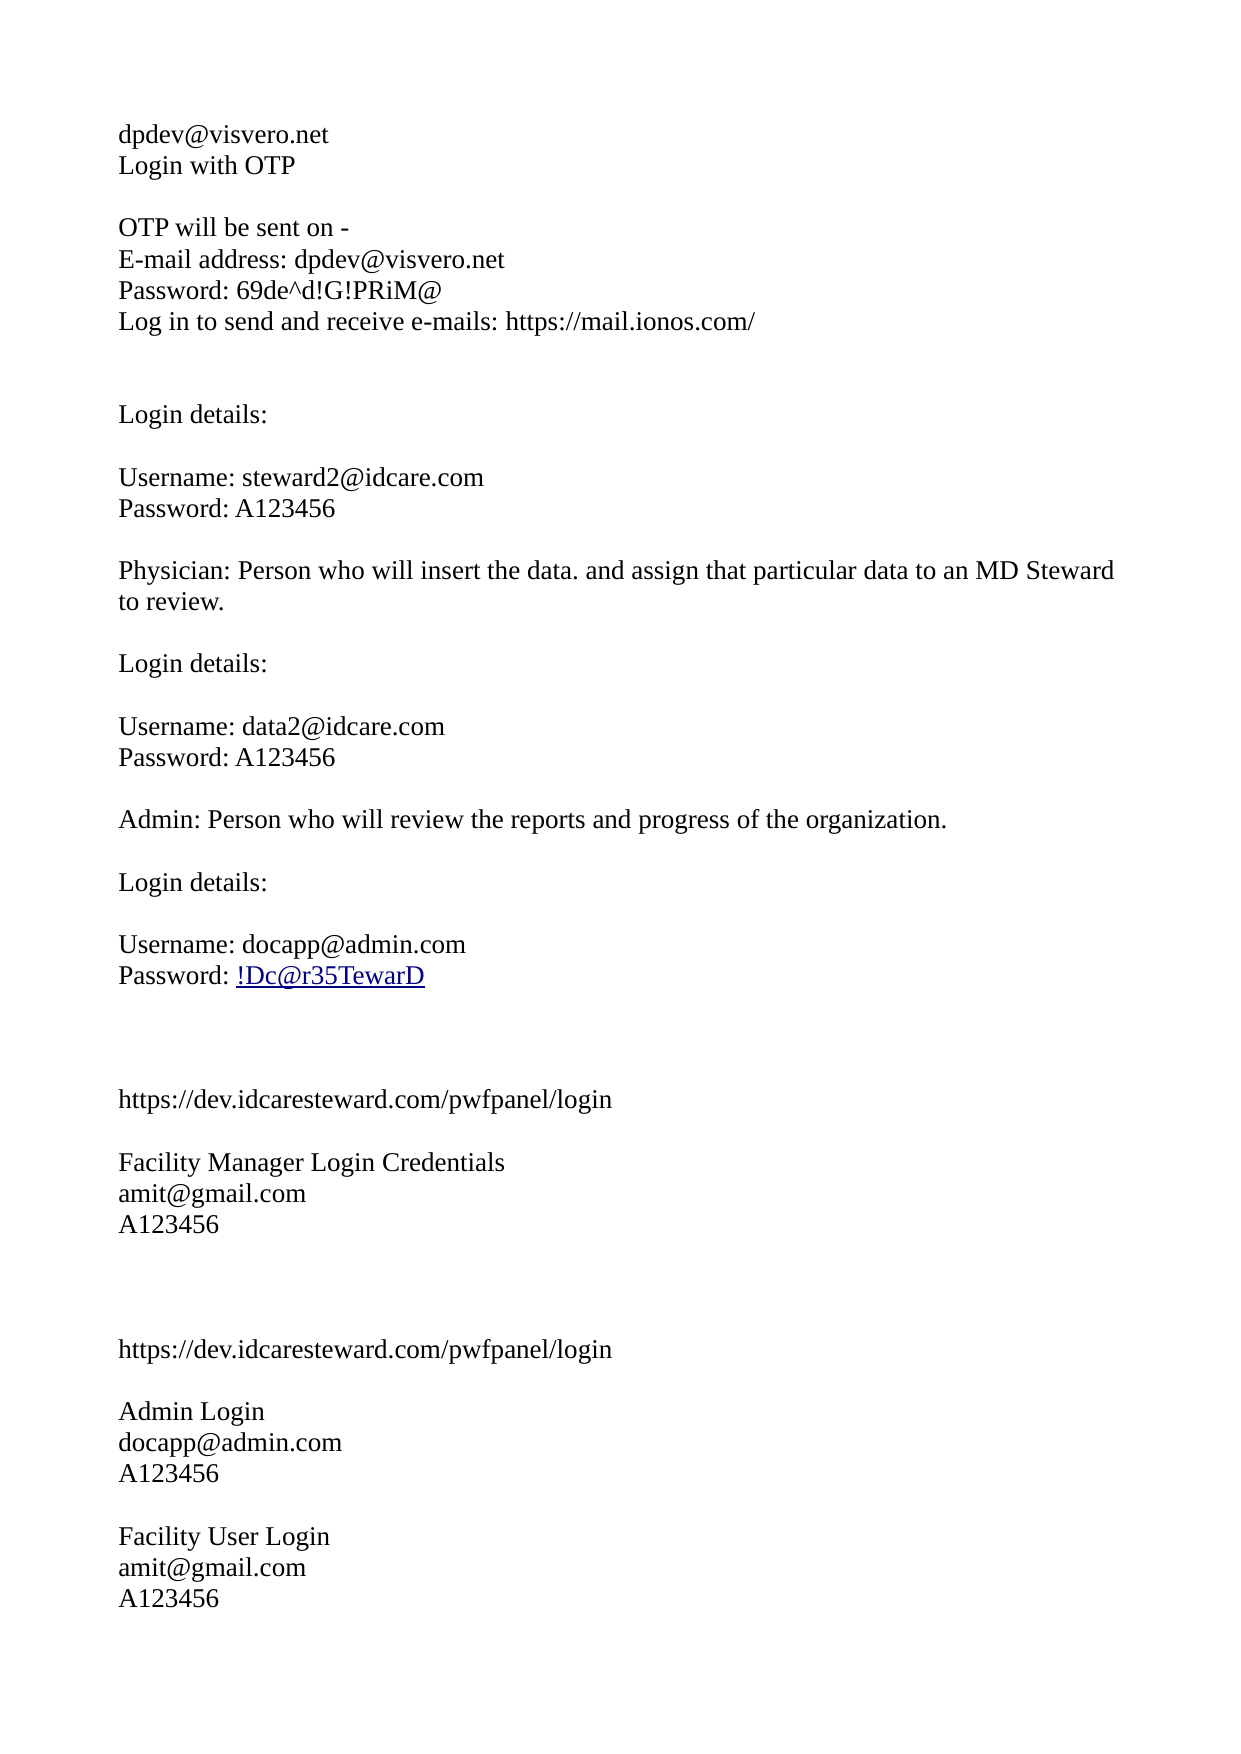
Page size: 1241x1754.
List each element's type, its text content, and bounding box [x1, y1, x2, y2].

text Username: data2@idcare.com [118, 710, 1122, 741]
text Username: docapp@admin.com [118, 928, 1122, 959]
text Password: A123456 [118, 741, 1122, 772]
text Login details: [118, 398, 1122, 429]
text Facility Manager Login Credentials [118, 1146, 1122, 1177]
text Admin Login [118, 1395, 1122, 1426]
text Password: 69de^d!G!PRiM@ [118, 274, 1122, 305]
text Login details: [118, 648, 1122, 679]
text https://dev.idcaresteward.com/pwfpanel/login [118, 1333, 1122, 1364]
text Username: steward2@idcare.com [118, 461, 1122, 492]
text Login details: [118, 866, 1122, 897]
text OTP will be sent on - [118, 212, 1122, 243]
text https://dev.idcaresteward.com/pwfpanel/login [118, 1084, 1122, 1115]
text Password: !Dc@r35TewarD [118, 959, 1122, 990]
text Admin: Person who will review the reports and progress of the organization. [118, 803, 1122, 834]
text docapp@admin.com [118, 1426, 1122, 1457]
text Facility User Login [118, 1520, 1122, 1551]
text amit@gmail.com [118, 1177, 1122, 1208]
text Log in to send and receive e-mails: https://mail.ionos.com/ [118, 305, 1122, 336]
text A123456 [118, 1457, 1122, 1488]
text Physician: Person who will insert the data. and assign that particular data to an MD Steward to review. [118, 554, 1122, 616]
text Password: A123456 [118, 492, 1122, 523]
text A123456 [118, 1582, 1122, 1613]
text E-mail address: dpdev@visvero.net [118, 243, 1122, 274]
text dpdev@visvero.net [118, 118, 1122, 149]
text Login with OTP [118, 149, 1122, 180]
text A123456 [118, 1208, 1122, 1239]
text amit@gmail.com [118, 1551, 1122, 1582]
